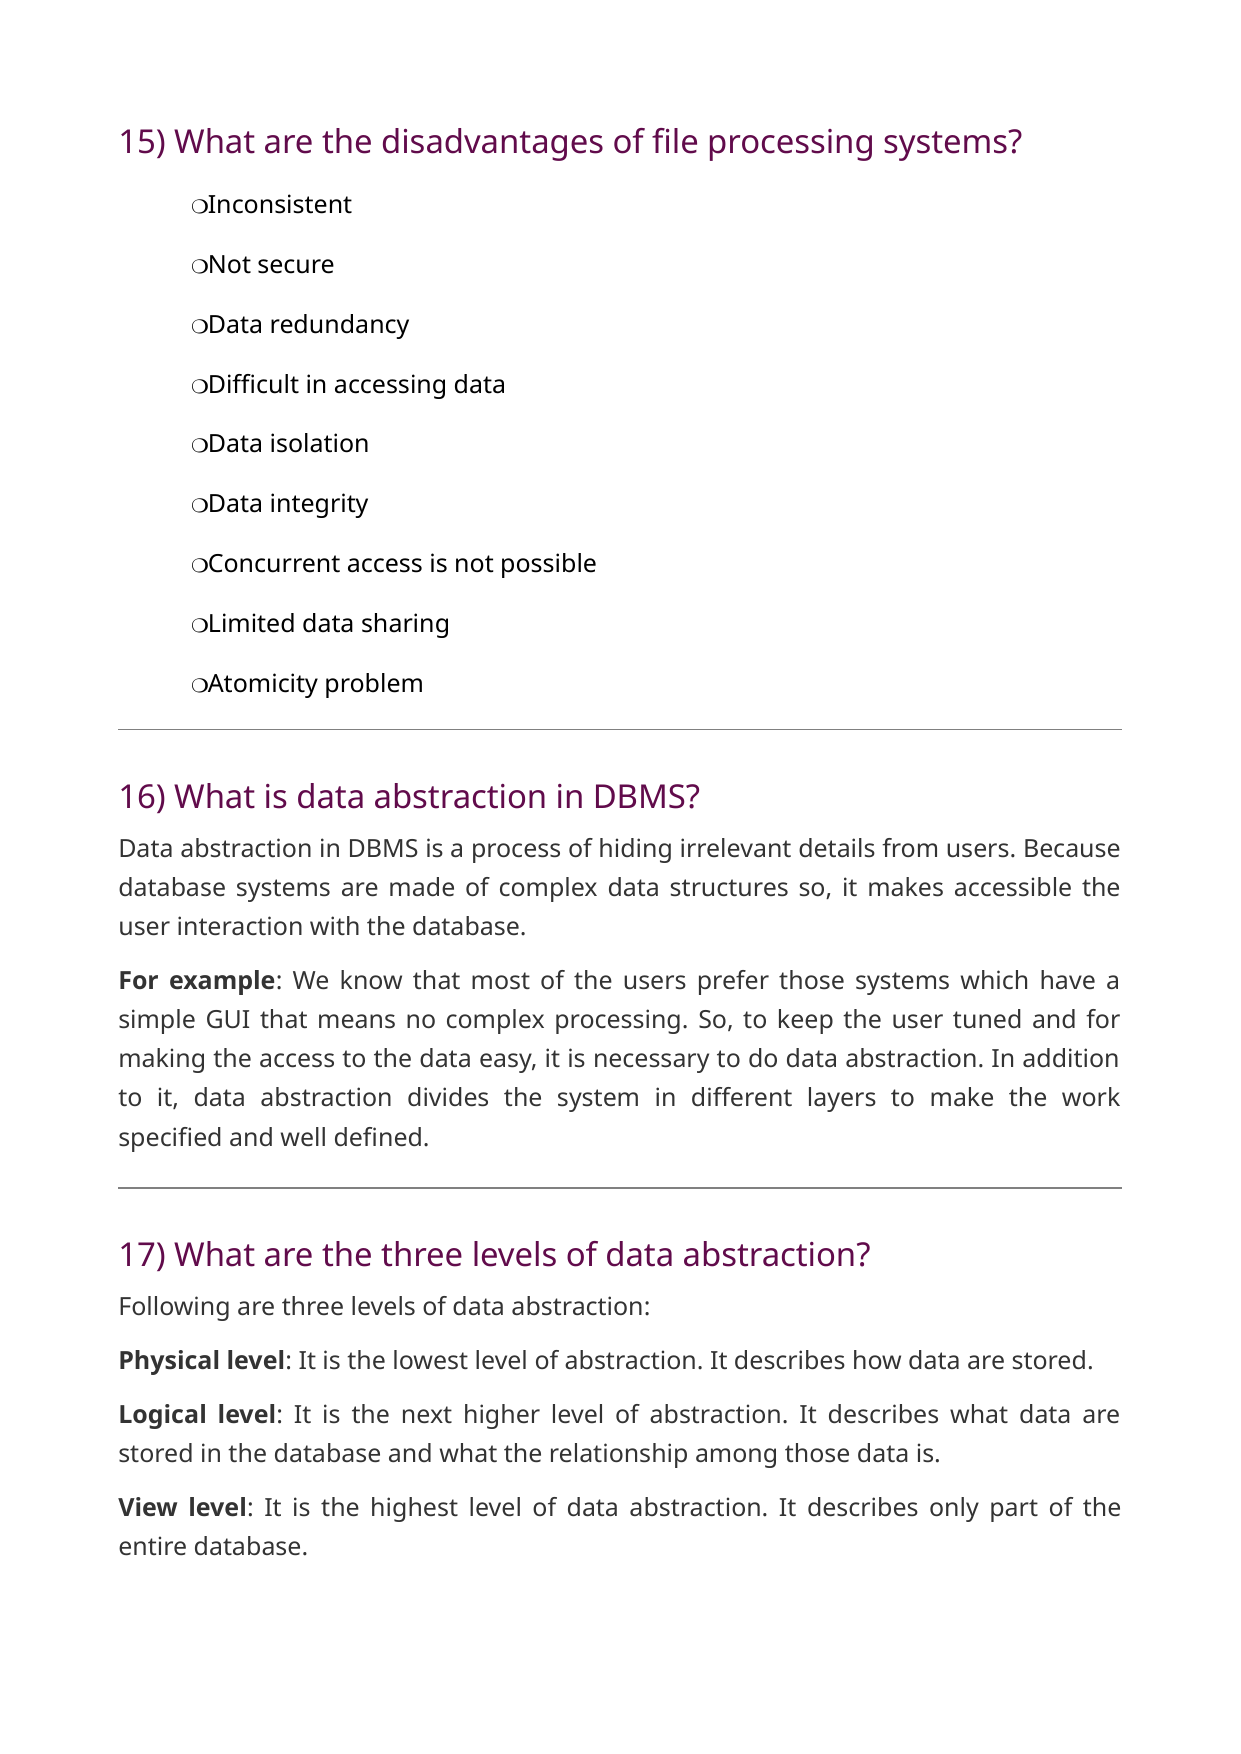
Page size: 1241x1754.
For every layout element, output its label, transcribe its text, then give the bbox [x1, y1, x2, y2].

list Concurrent access is not possible [118, 541, 1122, 580]
subtitle 17) What are the three levels of data abstraction? [118, 1232, 1122, 1276]
subtitle 15) What are the disadvantages of file processing systems? [118, 118, 1122, 163]
list Limited data sharing [118, 601, 1122, 640]
text Data abstraction in DBMS is a process of hiding irrelevant details from users. Because database systems are made of complex data structures so, it makes accessible the user interaction with the database. [118, 830, 1122, 943]
list Data redundancy [118, 301, 1122, 340]
list Data isolation [118, 421, 1122, 460]
list Not secure [118, 241, 1122, 281]
text View level: It is the highest level of data abstraction. It describes only part of the entire database. [118, 1489, 1122, 1563]
list Data integrity [118, 481, 1122, 520]
text Logical level: It is the next higher level of abstraction. It describes what data are stored in the database and what the relationship among those data is. [118, 1396, 1122, 1470]
list Inconsistent [118, 182, 1122, 221]
text For example: We know that most of the users prefer those systems which have a simple GUI that means no complex processing. So, to keep the user tuned and for making the access to the data easy, it is necessary to do data abstraction. In addition to it, data abstraction divides the system in different layers to make the work specified and well defined. [118, 962, 1122, 1153]
subtitle 16) What is data abstraction in DBMS? [118, 773, 1122, 818]
text Physical level: It is the lowest level of abstraction. It describes how data are stored. [118, 1343, 1122, 1377]
list Atomicity problem [118, 661, 1122, 700]
list Difficult in accessing data [118, 361, 1122, 400]
text Following are three levels of data abstraction: [118, 1289, 1122, 1323]
